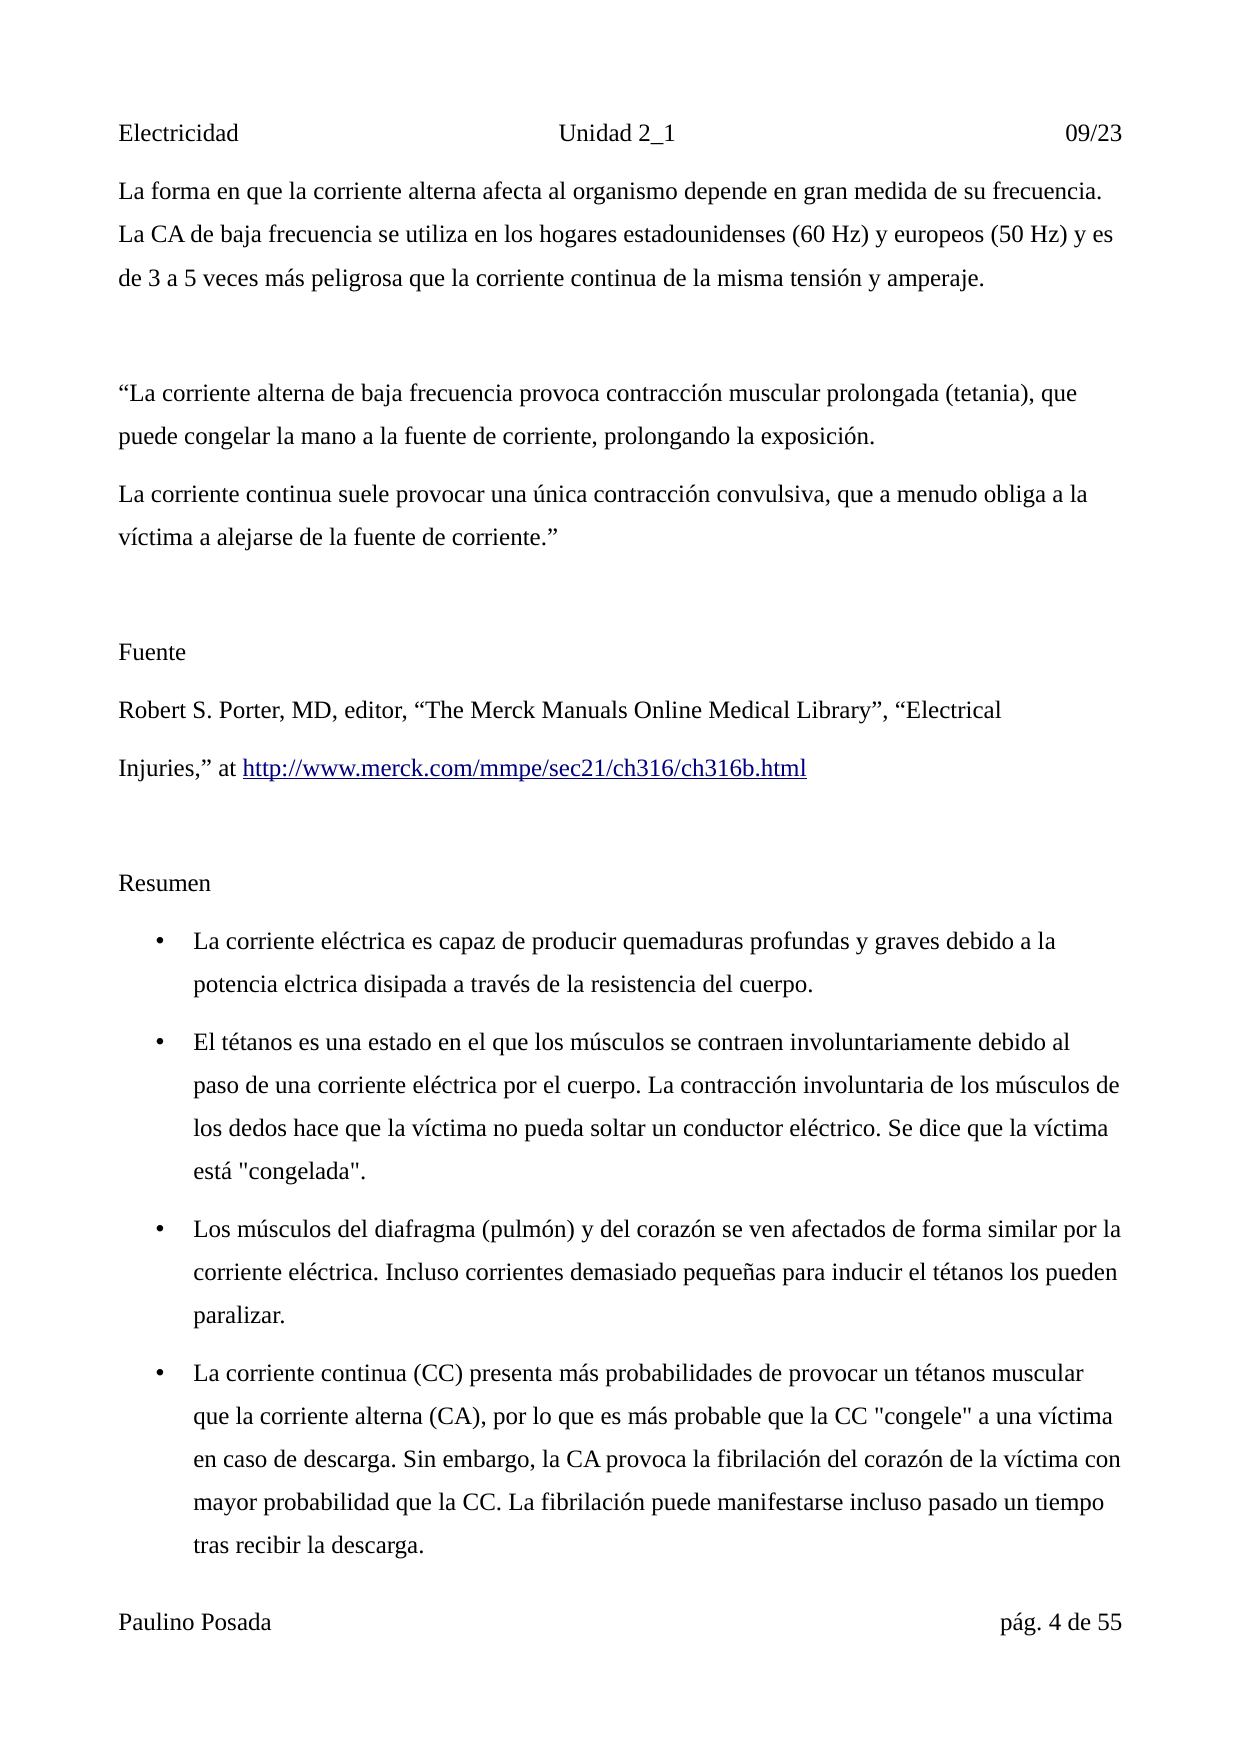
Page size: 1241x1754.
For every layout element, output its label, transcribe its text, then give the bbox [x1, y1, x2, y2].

text “La corriente alterna de baja frecuencia provoca contracción muscular prolongada (tetania), que puede congelar la mano a la fuente de corriente, prolongando la exposición. [118, 378, 1122, 450]
text Robert S. Porter, MD, editor, “The Merck Manuals Online Medical Library”, “Electrical [118, 695, 1122, 724]
text Fuente [118, 637, 1122, 666]
list El tétanos es una estado en el que los músculos se contraen involuntariamente debido al paso de una corriente eléctrica por el cuerpo. La contracción involuntaria de los músculos de los dedos hace que la víctima no pueda soltar un conductor eléctrico. Se dice que la víctima está "congelada". [156, 1027, 1122, 1185]
text Resumen [118, 868, 1122, 897]
text La corriente continua suele provocar una única contracción convulsiva, que a menudo obliga a la víctima a alejarse de la fuente de corriente.” [118, 479, 1122, 551]
list La corriente continua (CC) presenta más probabilidades de provocar un tétanos muscular que la corriente alterna (CA), por lo que es más probable que la CC "congele" a una víctima en caso de descarga. Sin embargo, la CA provoca la fibrilación del corazón de la víctima con mayor probabilidad que la CC. La fibrilación puede manifestarse incluso pasado un tiempo tras recibir la descarga. [156, 1358, 1122, 1559]
list Los músculos del diafragma (pulmón) y del corazón se ven afectados de forma similar por la corriente eléctrica. Incluso corrientes demasiado pequeñas para inducir el tétanos los pueden paralizar. [156, 1214, 1122, 1329]
list La corriente eléctrica es capaz de producir quemaduras profundas y graves debido a la potencia elctrica disipada a través de la resistencia del cuerpo. [156, 926, 1122, 998]
text Injuries,” at http://www.merck.com/mmpe/sec21/ch316/ch316b.html [118, 753, 1122, 782]
text La forma en que la corriente alterna afecta al organismo depende en gran medida de su frecuencia. La CA de baja frecuencia se utiliza en los hogares estadounidenses (60 Hz) y europeos (50 Hz) y es de 3 a 5 veces más peligrosa que la corriente continua de la misma tensión y amperaje. [118, 176, 1122, 291]
